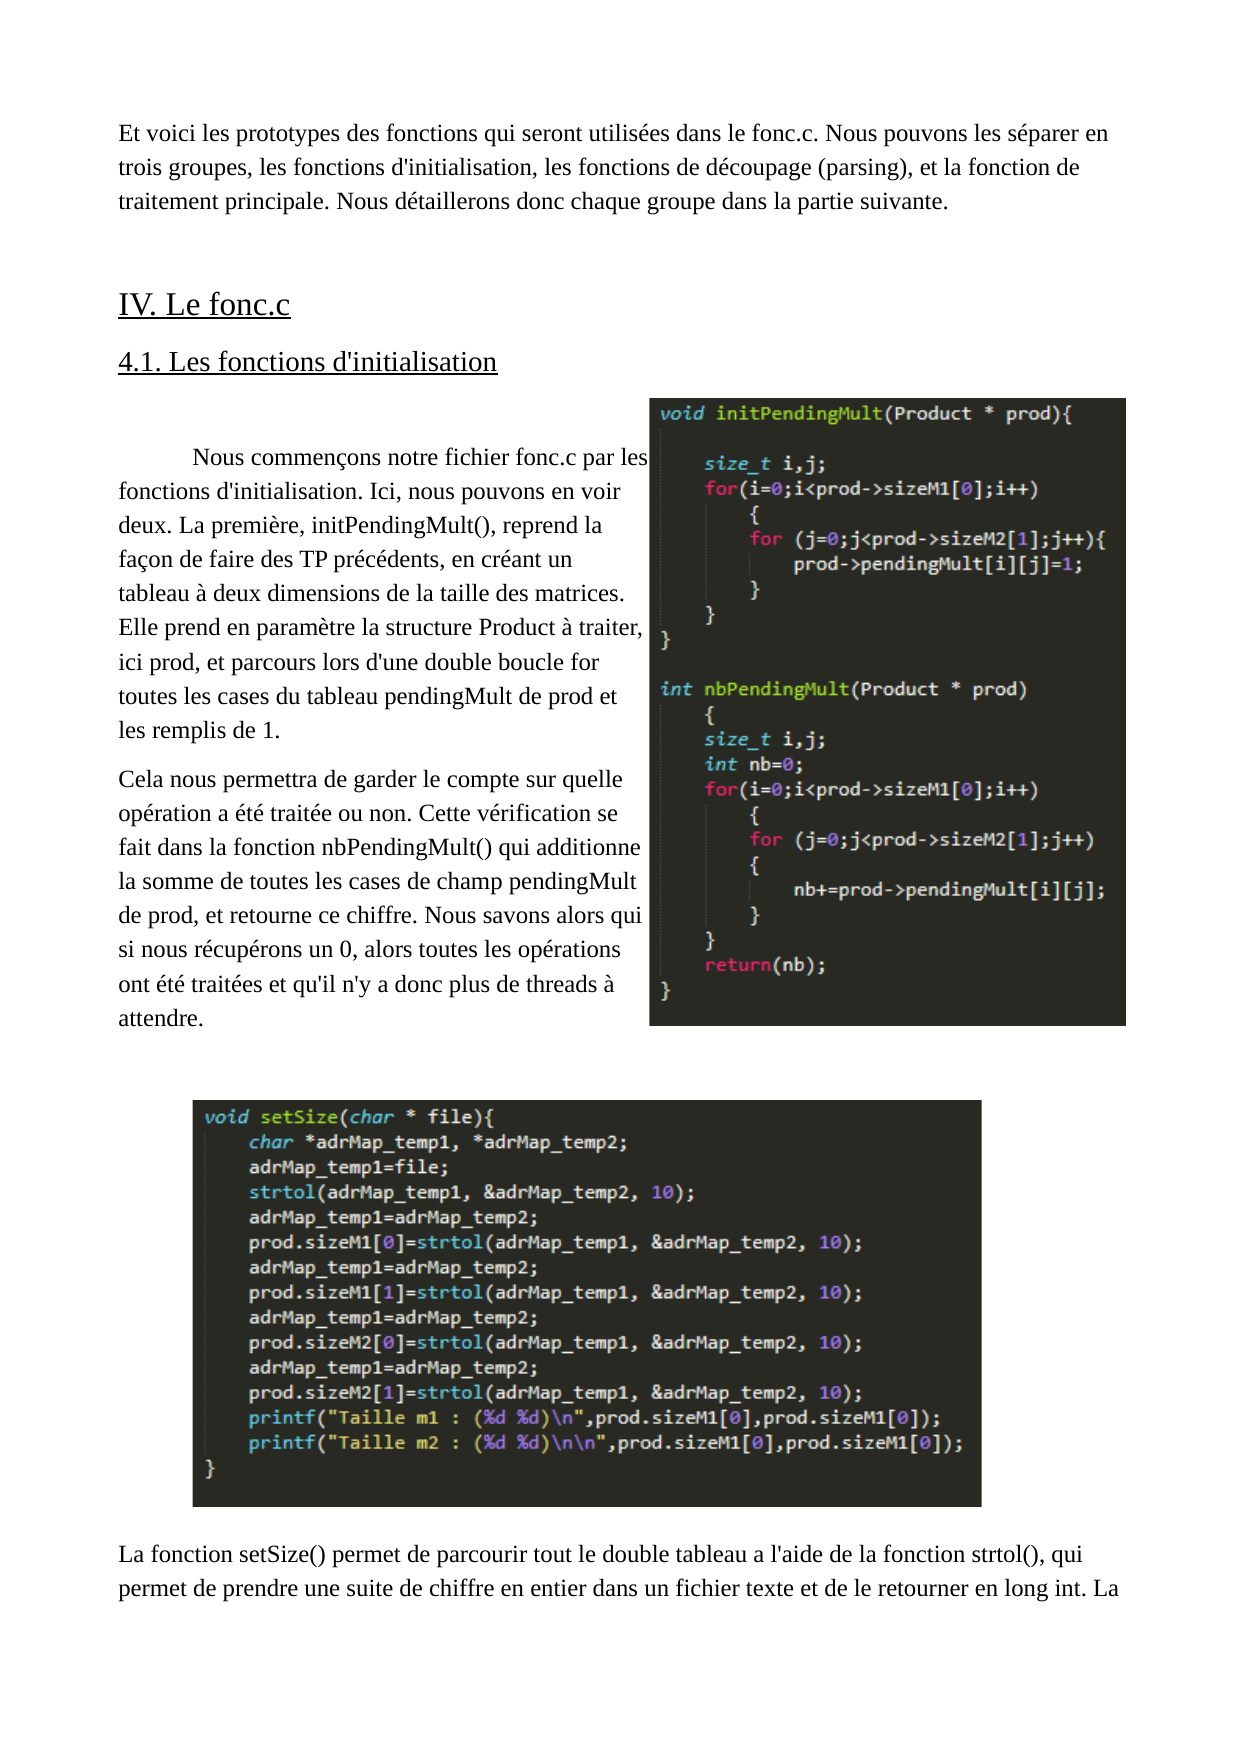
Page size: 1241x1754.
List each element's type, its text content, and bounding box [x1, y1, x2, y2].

text La fonction setSize() permet de parcourir tout le double tableau a l'aide de la fonction strtol(), qui permet de prendre une suite de chiffre en entier dans un fichier texte et de le retourner en long int. La [118, 1539, 1122, 1602]
picture [192, 1100, 982, 1507]
text Nous commençons notre fichier fonc.c par les fonctions d'initialisation. Ici, nous pouvons en voir deux. La première, initPendingMult(), reprend la façon de faire des TP précédents, en créant un tableau à deux dimensions de la taille des matrices. Elle prend en paramètre la structure Product à traiter, ici prod, et parcours lors d'une double boucle for toutes les cases du tableau pendingMult de prod et les remplis de 1. [118, 442, 649, 744]
text Cela nous permettra de garder le compte sur quelle opération a été traitée ou non. Cette vérification se fait dans la fonction nbPendingMult() qui additionne la somme de toutes les cases de champ pendingMult de prod, et retourne ce chiffre. Nous savons alors qui si nous récupérons un 0, alors toutes les opérations ont été traitées et qu'il n'y a donc plus de threads à attendre. [118, 764, 1122, 1032]
text 4.1. Les fonctions d'initialisation [118, 344, 1122, 378]
picture [649, 398, 1126, 1026]
text IV. Le fonc.c [118, 284, 1122, 322]
text Et voici les prototypes des fonctions qui seront utilisées dans le fonc.c. Nous pouvons les séparer en trois groupes, les fonctions d'initialisation, les fonctions de découpage (parsing), et la fonction de traitement principale. Nous détaillerons donc chaque groupe dans la partie suivante. [118, 118, 1122, 215]
